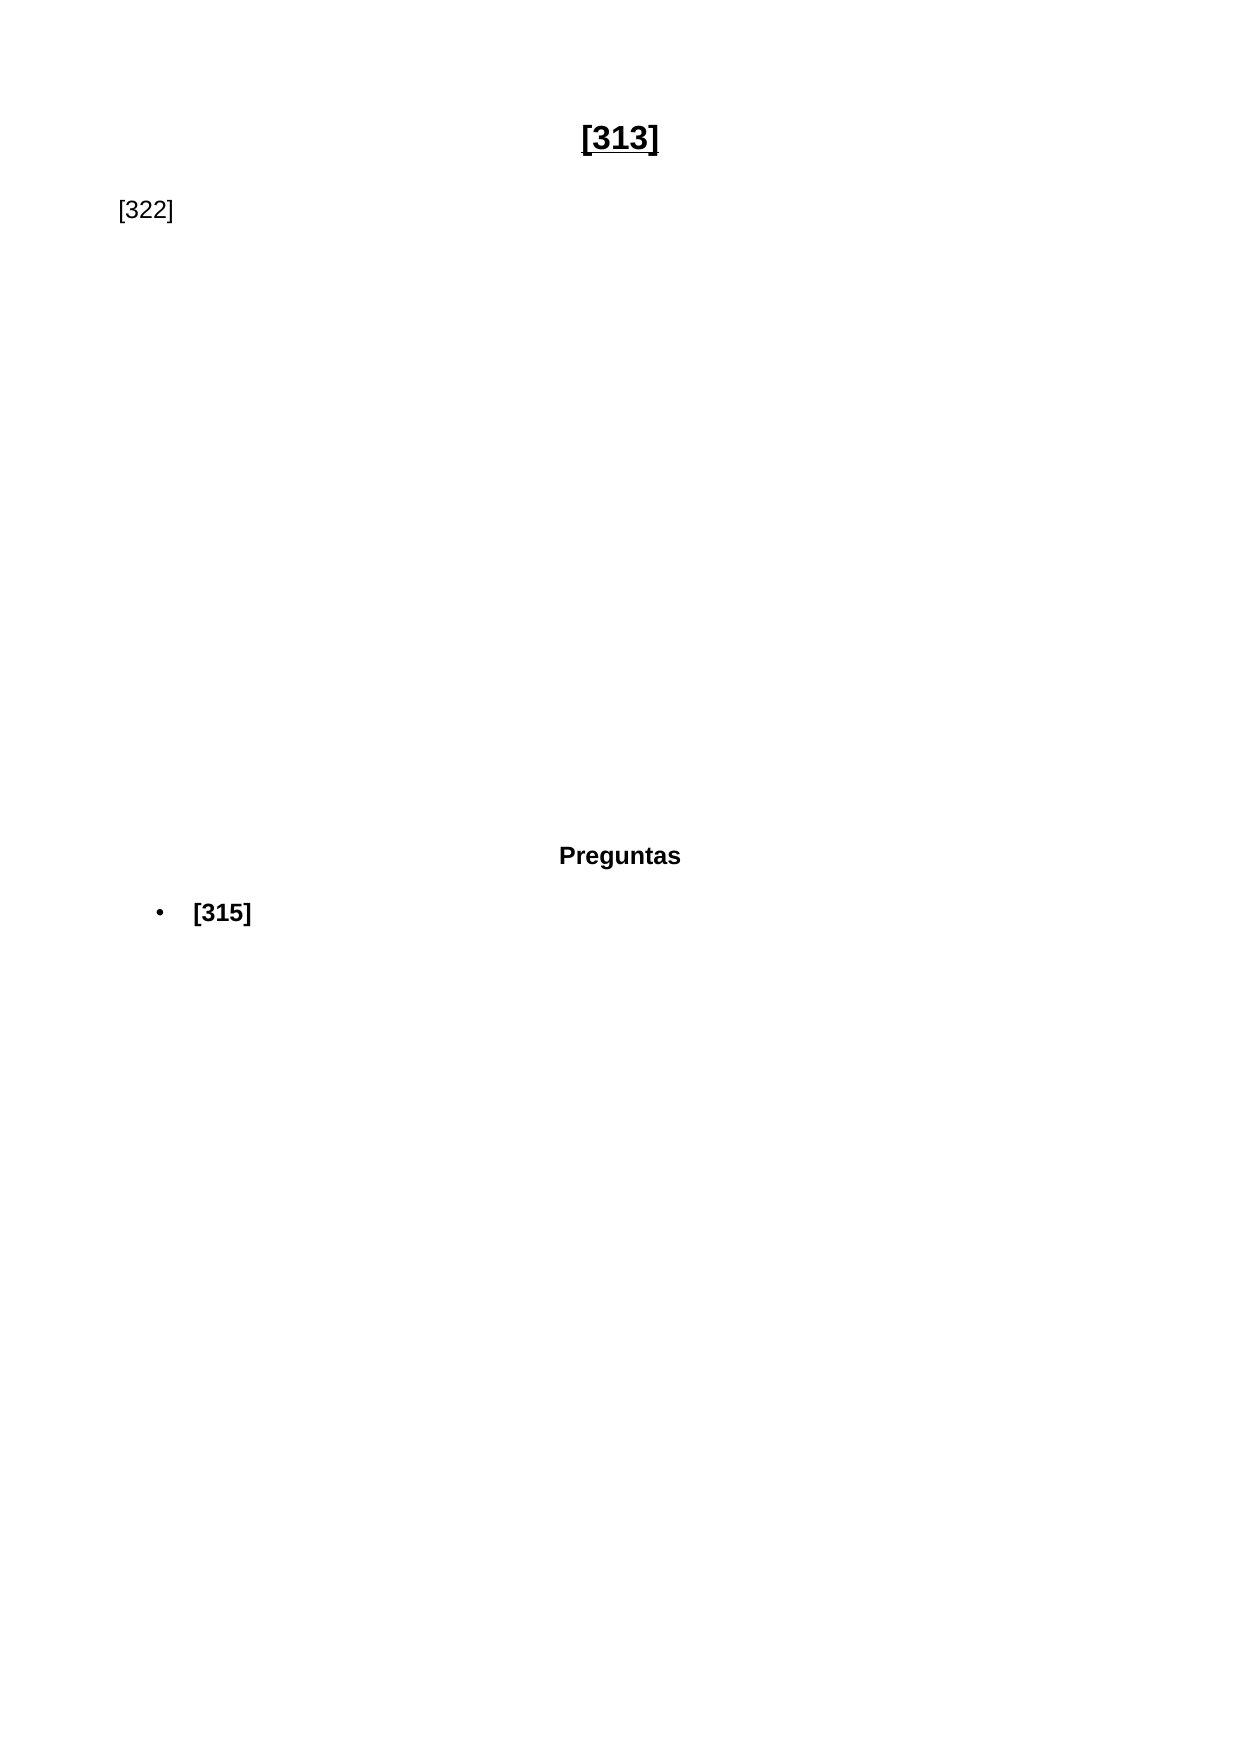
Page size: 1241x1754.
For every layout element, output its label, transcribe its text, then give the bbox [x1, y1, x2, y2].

text [313] [118, 118, 1122, 157]
list [315] [156, 898, 1122, 927]
text Preguntas [118, 841, 1122, 869]
table_header [322] [118, 195, 1122, 754]
